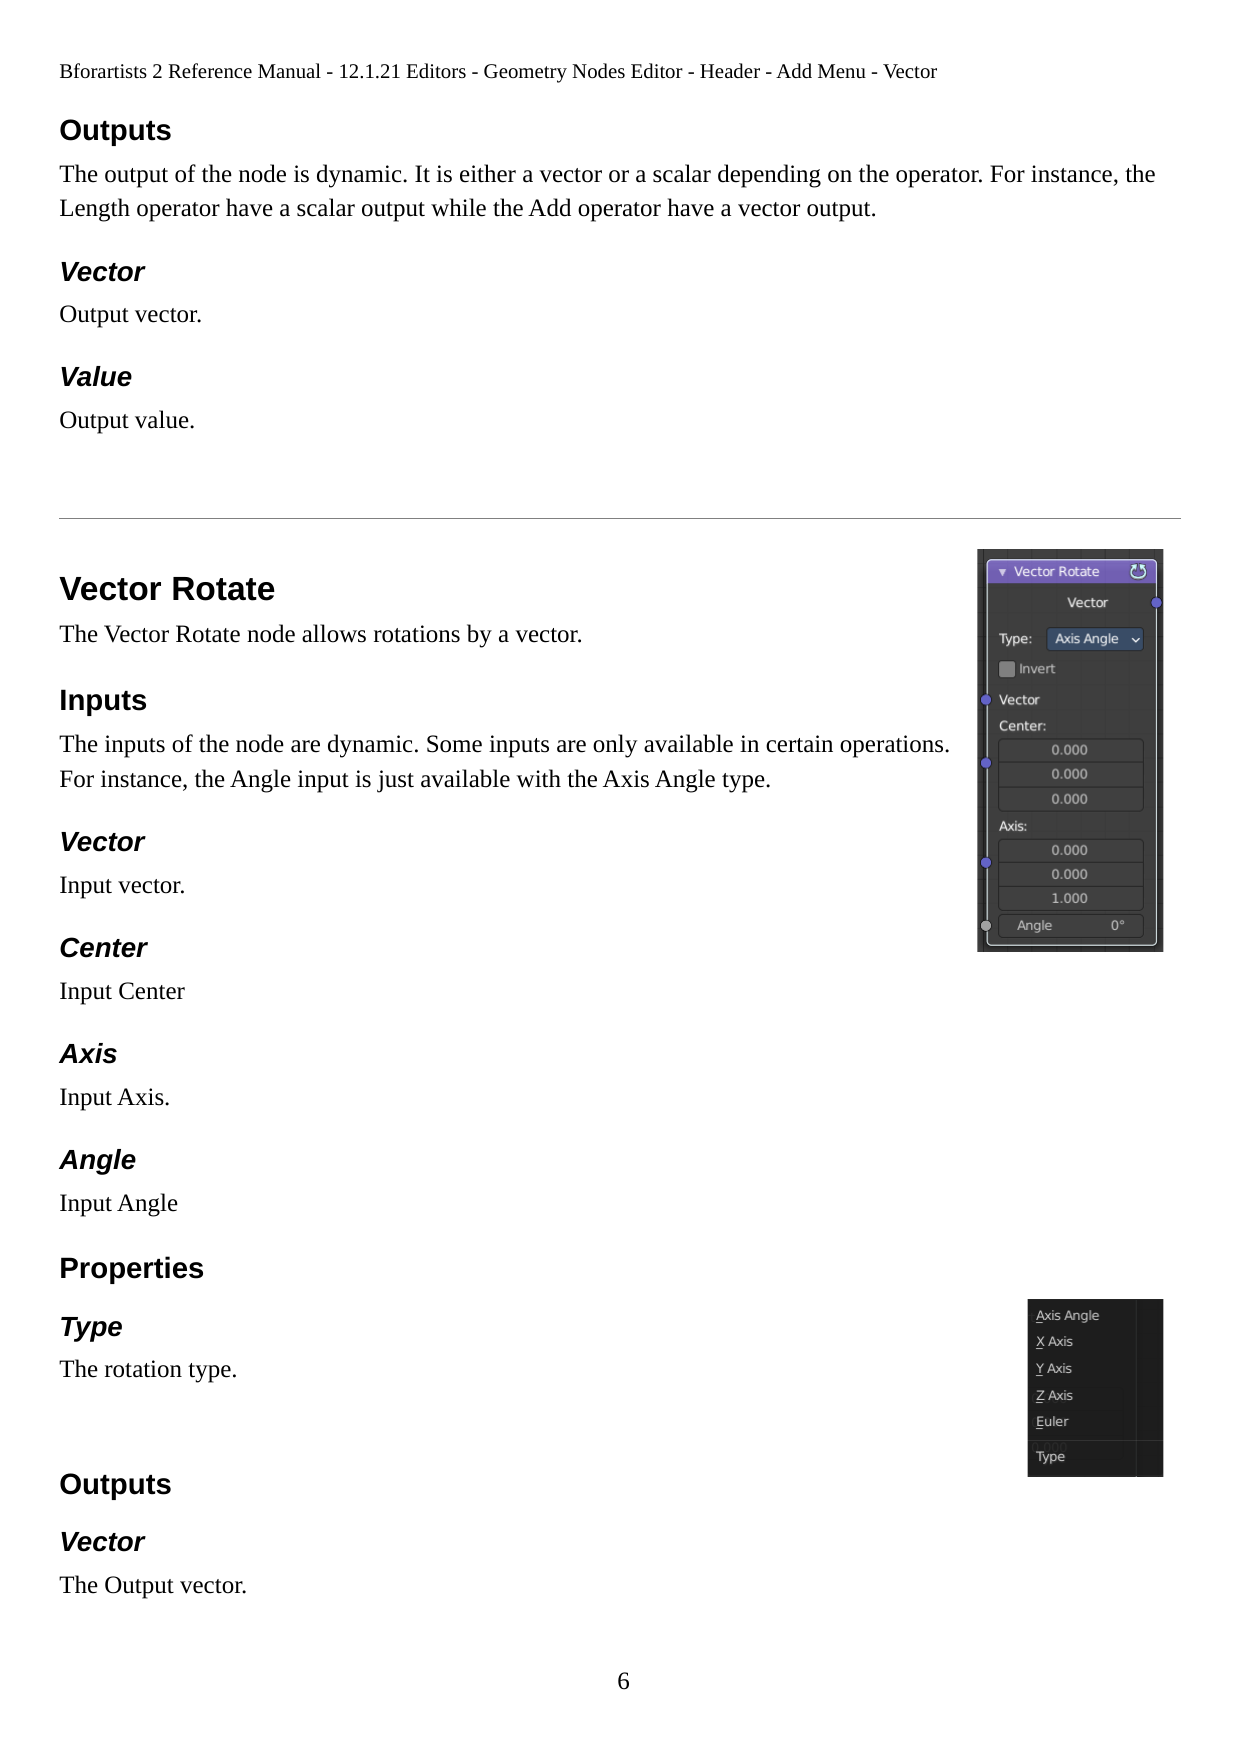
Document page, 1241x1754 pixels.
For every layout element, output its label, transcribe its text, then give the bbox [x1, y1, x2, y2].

subtitle [1164, 683, 1181, 717]
subtitle Center [59, 931, 1181, 963]
text The Vector Rotate node allows rotations by a vector. [59, 619, 977, 648]
subtitle Inputs [59, 683, 977, 717]
subtitle Type [59, 1310, 1027, 1342]
text Input Center [59, 976, 1181, 1004]
picture [1027, 1299, 1164, 1477]
subtitle Vector [59, 255, 1181, 287]
text Input Angle [59, 1188, 1181, 1216]
subtitle Vector [59, 825, 977, 857]
subtitle Vector [59, 1526, 1181, 1558]
subtitle Outputs [59, 1467, 1181, 1501]
text [1164, 870, 1181, 898]
text Output vector. [59, 299, 1181, 328]
text [1164, 1354, 1181, 1383]
subtitle Axis [59, 1037, 1181, 1069]
text The output of the node is dynamic. It is either a vector or a scalar depending on the operator. For instance, the Length operator have a scalar output while the Add operator have a vector output. [59, 159, 1181, 222]
subtitle Properties [59, 1251, 1181, 1285]
text Output value. [59, 405, 1181, 434]
text The inputs of the node are dynamic. Some inputs are only available in certain operations. For instance, the Angle input is just available with the Axis Angle type. [59, 729, 977, 793]
subtitle Vector Rotate [59, 568, 977, 607]
subtitle Value [59, 361, 1181, 393]
text Input vector. [59, 870, 977, 898]
text The Output vector. [59, 1570, 1181, 1599]
picture [977, 549, 1164, 952]
subtitle [1164, 1310, 1181, 1342]
subtitle Angle [59, 1143, 1181, 1175]
subtitle Outputs [59, 113, 1181, 146]
subtitle [1164, 568, 1181, 607]
text Input Axis. [59, 1082, 1181, 1110]
subtitle [1164, 825, 1181, 857]
text The rotation type. [59, 1354, 1027, 1383]
